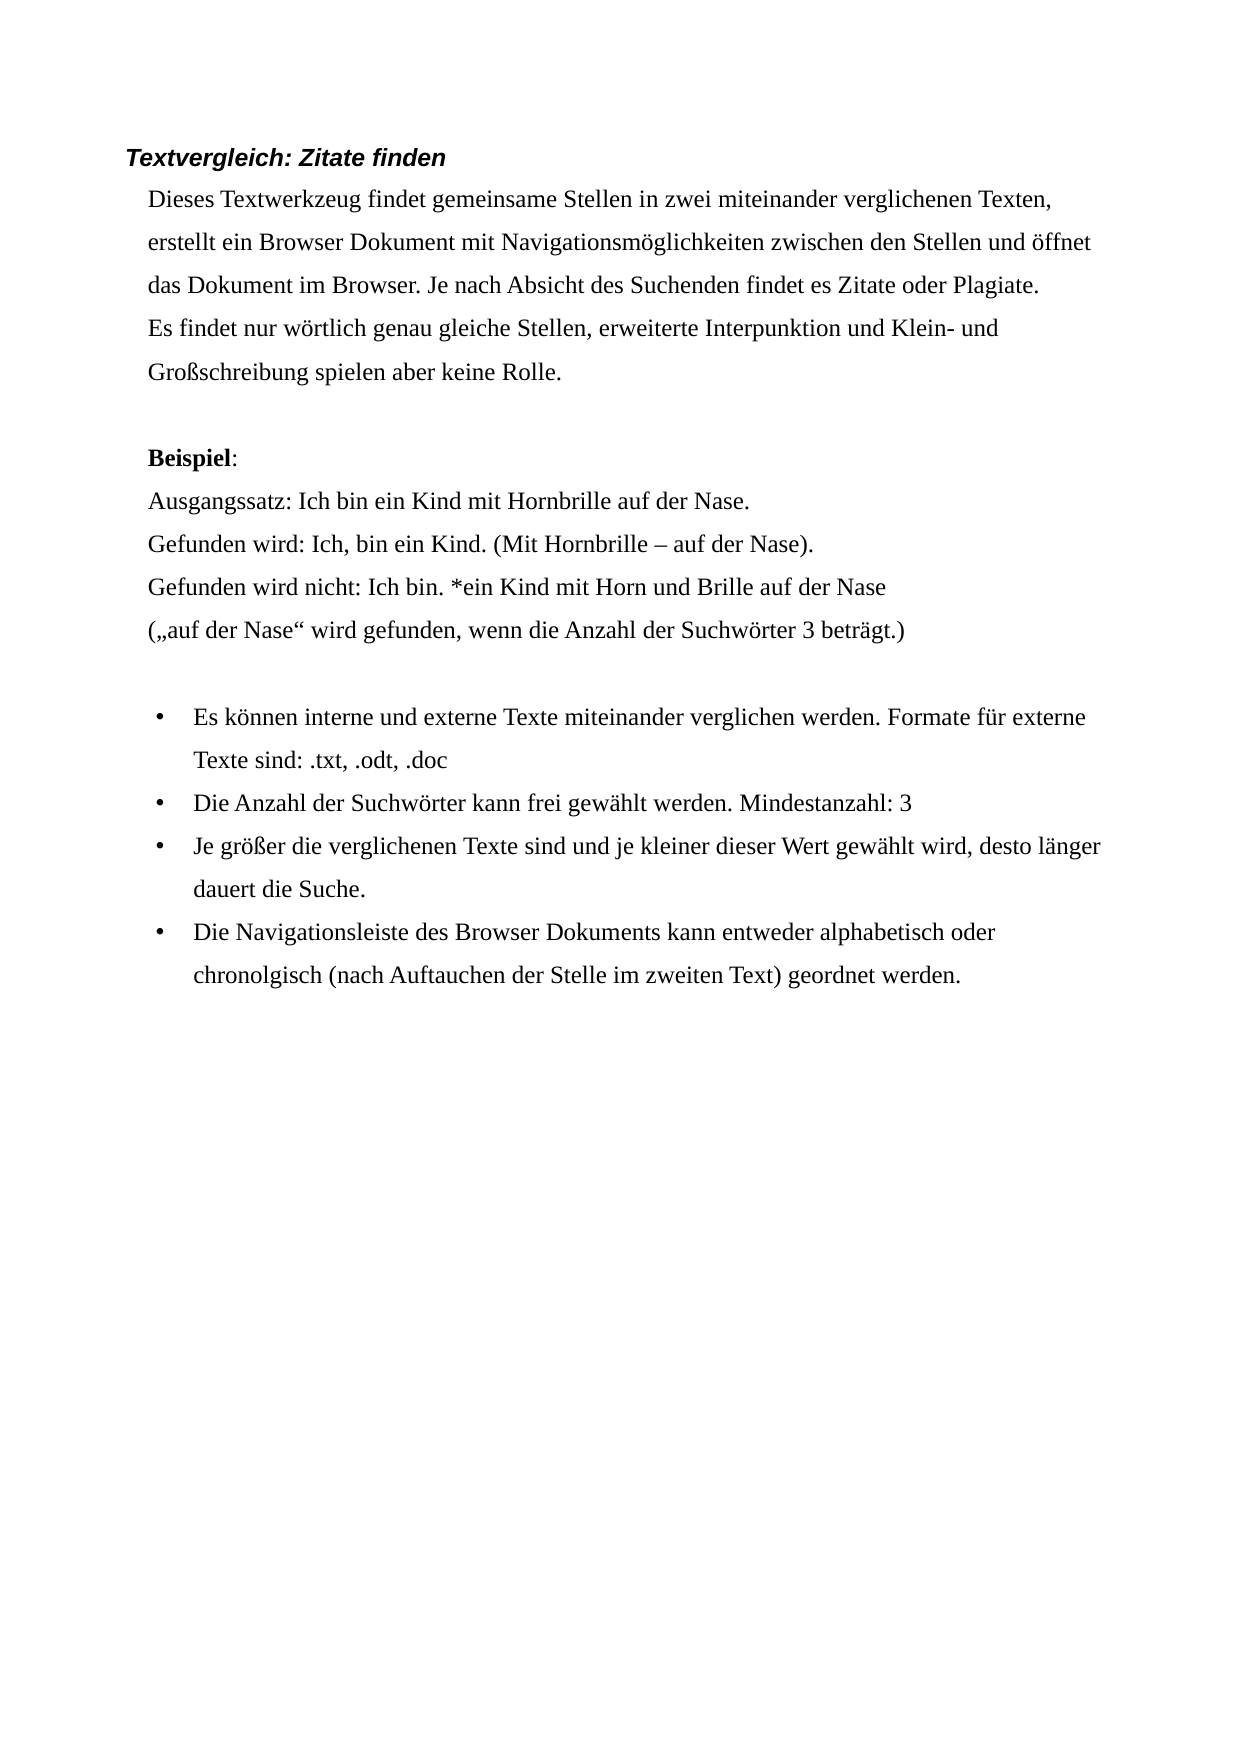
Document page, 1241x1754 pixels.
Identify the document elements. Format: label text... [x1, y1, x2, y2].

text Beispiel: [148, 443, 1122, 472]
text („auf der Nase“ wird gefunden, wenn die Anzahl der Suchwörter 3 beträgt.) [148, 615, 1122, 644]
text Dieses Textwerkzeug findet gemeinsame Stellen in zwei miteinander verglichenen Texten, erstellt ein Browser Dokument mit Navigationsmöglichkeiten zwischen den Stellen und öffnet das Dokument im Browser. Je nach Absicht des Suchenden findet es Zitate oder Plagiate. [148, 184, 1122, 299]
list Je größer die verglichenen Texte sind und je kleiner dieser Wert gewählt wird, desto länger dauert die Suche. [156, 831, 1122, 903]
list Es können interne und externe Texte miteinander verglichen werden. Formate für externe Texte sind: .txt, .odt, .doc [156, 702, 1122, 773]
text Gefunden wird: Ich, bin ein Kind. (Mit Hornbrille – auf der Nase). [148, 529, 1122, 558]
text Ausgangssatz: Ich bin ein Kind mit Hornbrille auf der Nase. [148, 486, 1122, 515]
list Die Navigationsleiste des Browser Dokuments kann entweder alphabetisch oder chronolgisch (nach Auftauchen der Stelle im zweiten Text) geordnet werden. [156, 917, 1122, 989]
list Die Anzahl der Suchwörter kann frei gewählt werden. Mindestanzahl: 3 [156, 788, 1122, 817]
text Es findet nur wörtlich genau gleiche Stellen, erweiterte Interpunktion und Klein- und Großschreibung spielen aber keine Rolle. [148, 313, 1122, 385]
text Gefunden wird nicht: Ich bin. *ein Kind mit Horn und Brille auf der Nase [148, 572, 1122, 601]
subtitle Textvergleich: Zitate finden [118, 143, 1122, 172]
